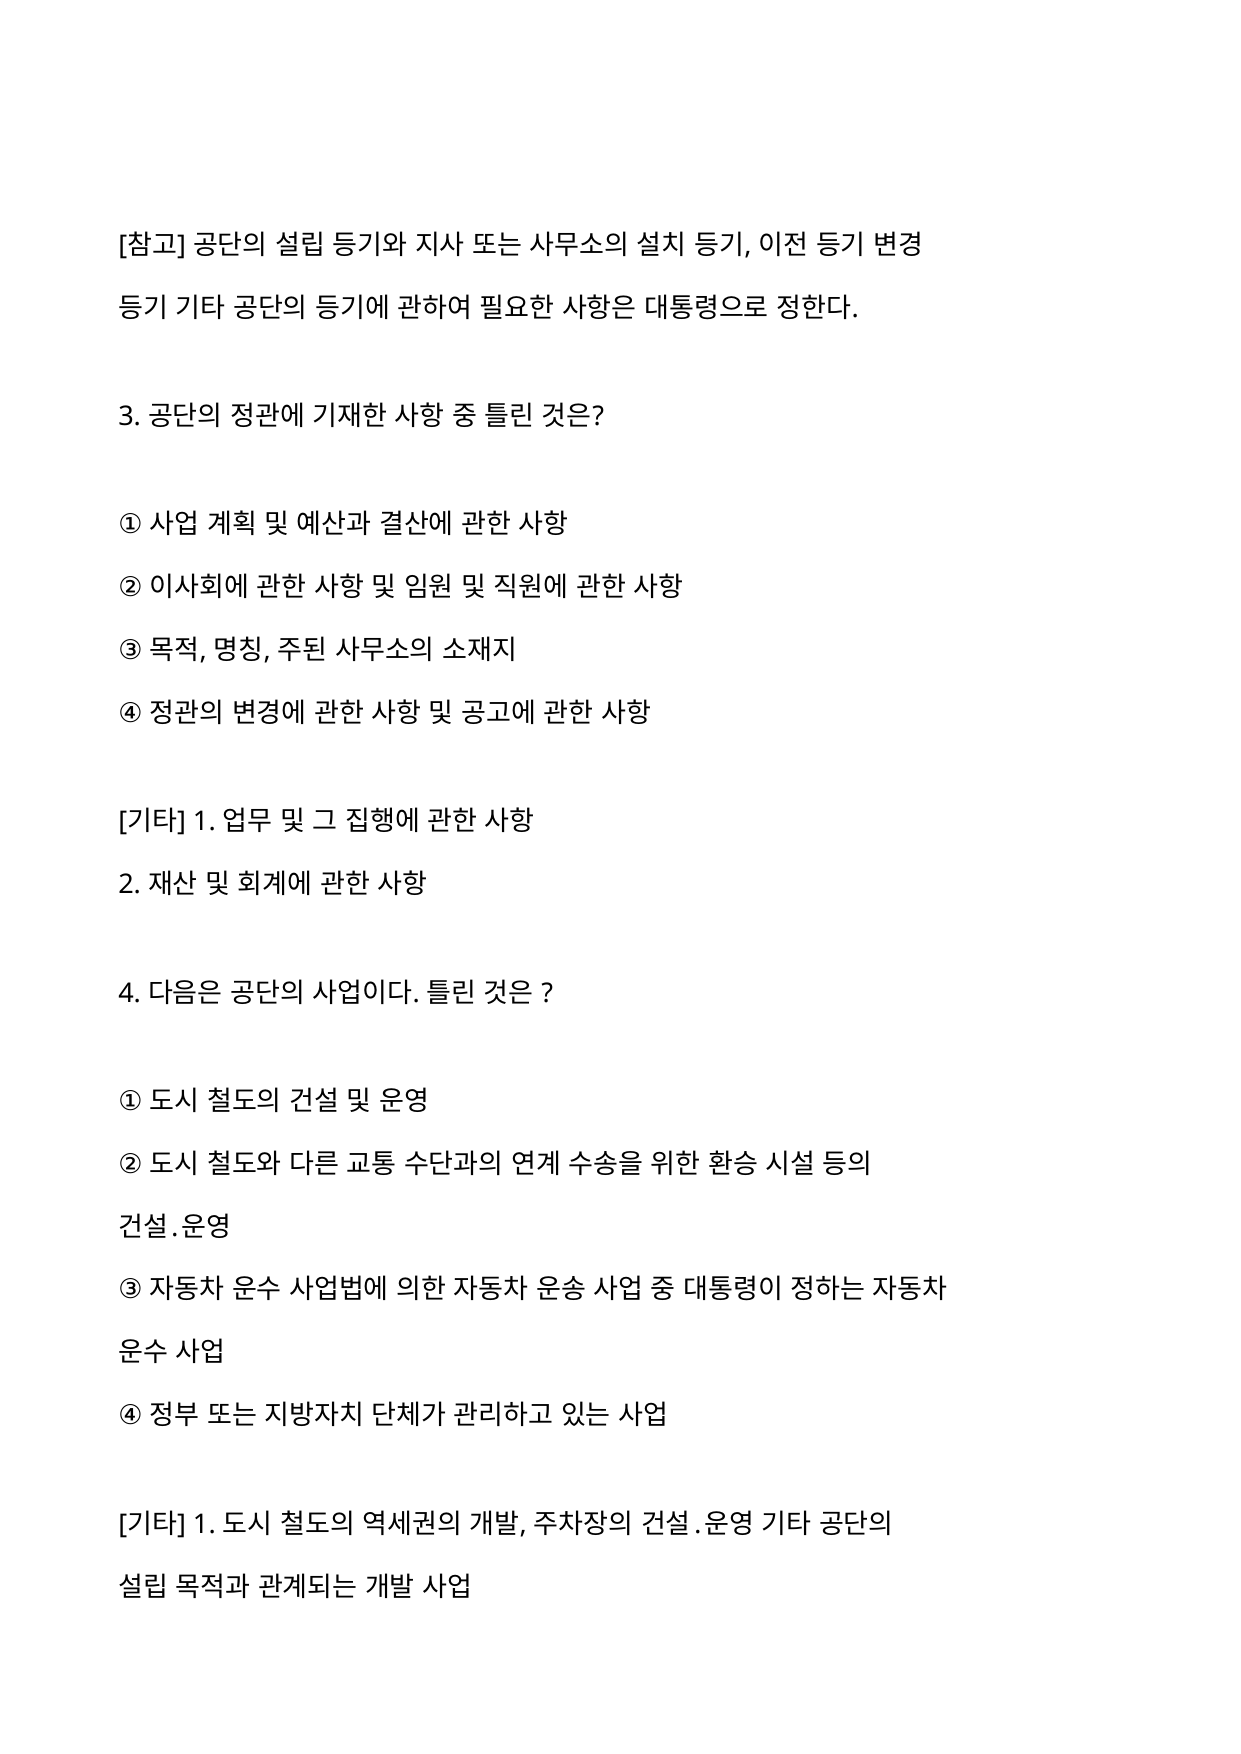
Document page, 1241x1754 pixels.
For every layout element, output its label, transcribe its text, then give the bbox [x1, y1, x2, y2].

text [기타] 1. 업무 및 그 집행에 관한 사항 [118, 799, 1122, 839]
text ④ 정관의 변경에 관한 사항 및 공고에 관한 사항 [118, 691, 1122, 730]
text ② 이사회에 관한 사항 및 임원 및 직원에 관한 사항 [118, 565, 1122, 604]
text 2. 재산 및 회계에 관한 사항 [118, 862, 1122, 902]
text 운수 사업 [118, 1330, 1122, 1370]
text ④ 정부 또는 지방자치 단체가 관리하고 있는 사업 [118, 1393, 1122, 1433]
text [기타] 1. 도시 철도의 역세권의 개발, 주차장의 건설․운영 기타 공단의 [118, 1502, 1122, 1541]
text 3. 공단의 정관에 기재한 사항 중 틀린 것은? [118, 394, 1122, 433]
text 건설․운영 [118, 1205, 1122, 1244]
text [참고] 공단의 설립 등기와 지사 또는 사무소의 설치 등기, 이전 등기 변경 [118, 223, 1122, 262]
text ① 사업 계획 및 예산과 결산에 관한 사항 [118, 502, 1122, 542]
text ③ 자동차 운수 사업법에 의한 자동차 운송 사업 중 대통령이 정하는 자동차 [118, 1267, 1122, 1307]
text ① 도시 철도의 건설 및 운영 [118, 1079, 1122, 1118]
text 등기 기타 공단의 등기에 관하여 필요한 사항은 대통령으로 정한다. [118, 286, 1122, 325]
text ② 도시 철도와 다른 교통 수단과의 연계 수송을 위한 환승 시설 등의 [118, 1142, 1122, 1181]
text ③ 목적, 명칭, 주된 사무소의 소재지 [118, 628, 1122, 667]
text 4. 다음은 공단의 사업이다. 틀린 것은 ? [118, 971, 1122, 1010]
text 설립 목적과 관계되는 개발 사업 [118, 1564, 1122, 1604]
